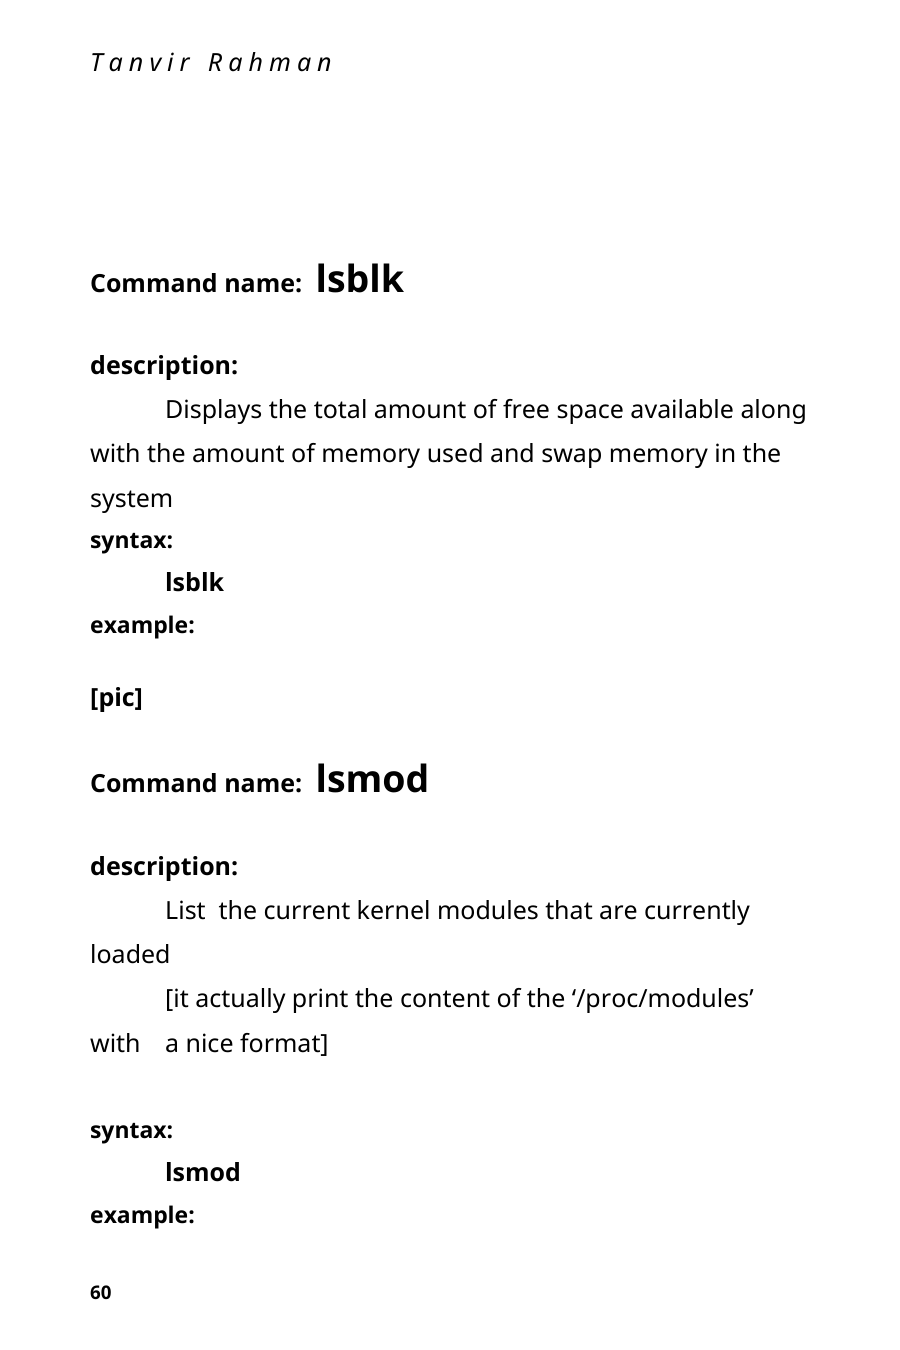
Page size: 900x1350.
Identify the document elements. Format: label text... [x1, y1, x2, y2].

text description: [90, 848, 810, 882]
text syntax: [90, 1114, 810, 1145]
text Displays the total amount of free space available along with the amount of memory used and swap memory in the system [90, 392, 810, 514]
text description: [90, 347, 810, 381]
text [pic] [90, 679, 810, 713]
text lsmod [90, 1154, 810, 1188]
text syntax: [90, 524, 810, 556]
text example: [90, 1199, 810, 1230]
text Command name: lsblk [90, 252, 810, 303]
text List the current kernel modules that are currently loaded [90, 892, 810, 971]
text Command name: lsmod [90, 753, 810, 804]
text [it actually print the content of the ‘/proc/modules’ with a nice format] [90, 981, 810, 1059]
text example: [90, 609, 810, 641]
text lsblk [90, 565, 810, 599]
